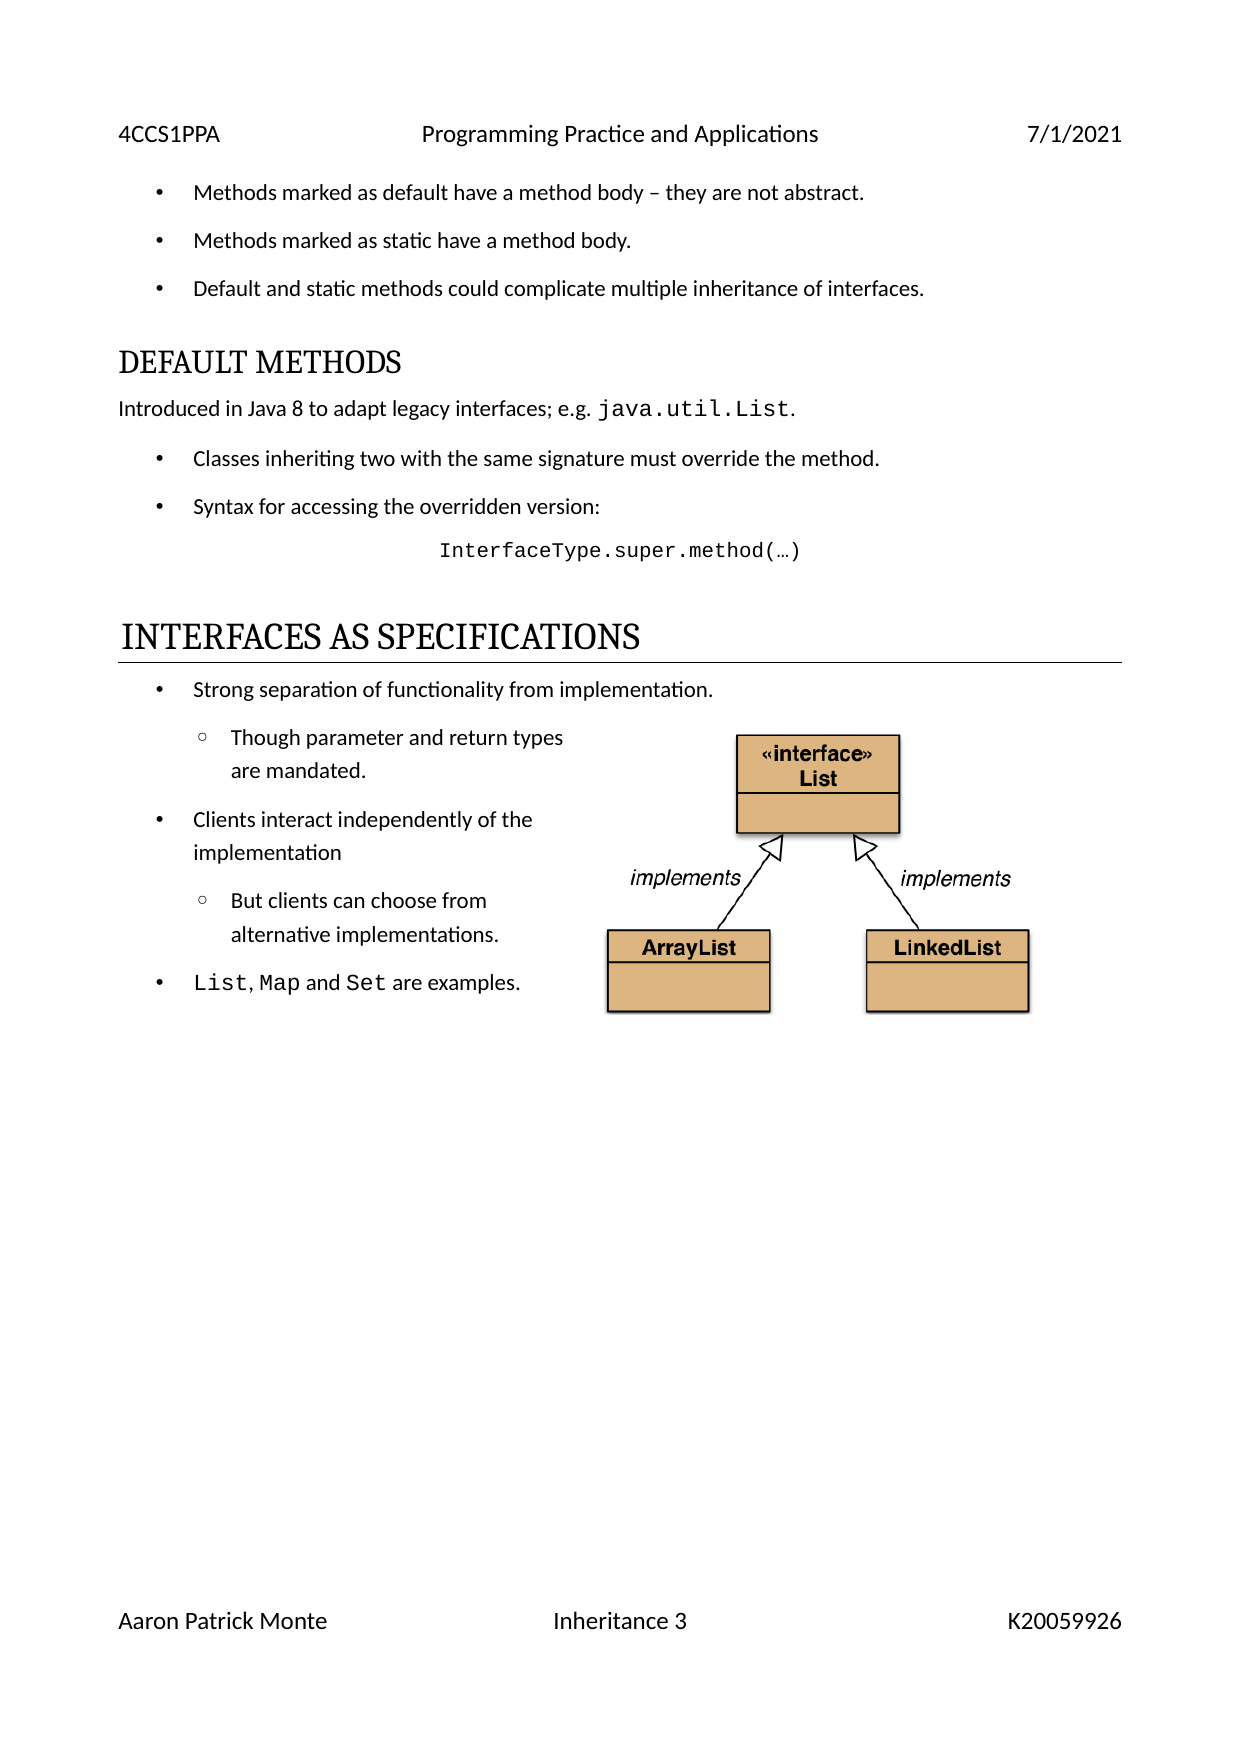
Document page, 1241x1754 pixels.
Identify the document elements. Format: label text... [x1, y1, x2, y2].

list [1059, 723, 1122, 785]
subtitle Default methods [118, 343, 1122, 382]
list [1059, 805, 1122, 866]
list Clients interact independently of the implementation [156, 805, 569, 866]
list Methods marked as default have a method body – they are not abstract. [156, 178, 1122, 206]
list [1059, 886, 1122, 948]
text Introduced in Java 8 to adapt legacy interfaces; e.g. java.util.List. [118, 394, 1122, 423]
list List, Map and Set are examples. [156, 968, 569, 997]
text InterfaceType.super.method(…) [118, 540, 1122, 564]
list Strong separation of functionality from implementation. [156, 675, 1122, 703]
list [1059, 968, 1122, 997]
list Though parameter and return types are mandated. [193, 723, 569, 785]
list Methods marked as static have a method body. [156, 226, 1122, 254]
subtitle Interfaces as specifications [118, 612, 1122, 662]
picture [569, 717, 1059, 1041]
list Syntax for accessing the overridden version: [156, 492, 1122, 520]
list But clients can choose from alternative implementations. [193, 886, 569, 948]
list Classes inheriting two with the same signature must override the method. [156, 444, 1122, 472]
list Default and static methods could complicate multiple inheritance of interfaces. [156, 274, 1122, 302]
